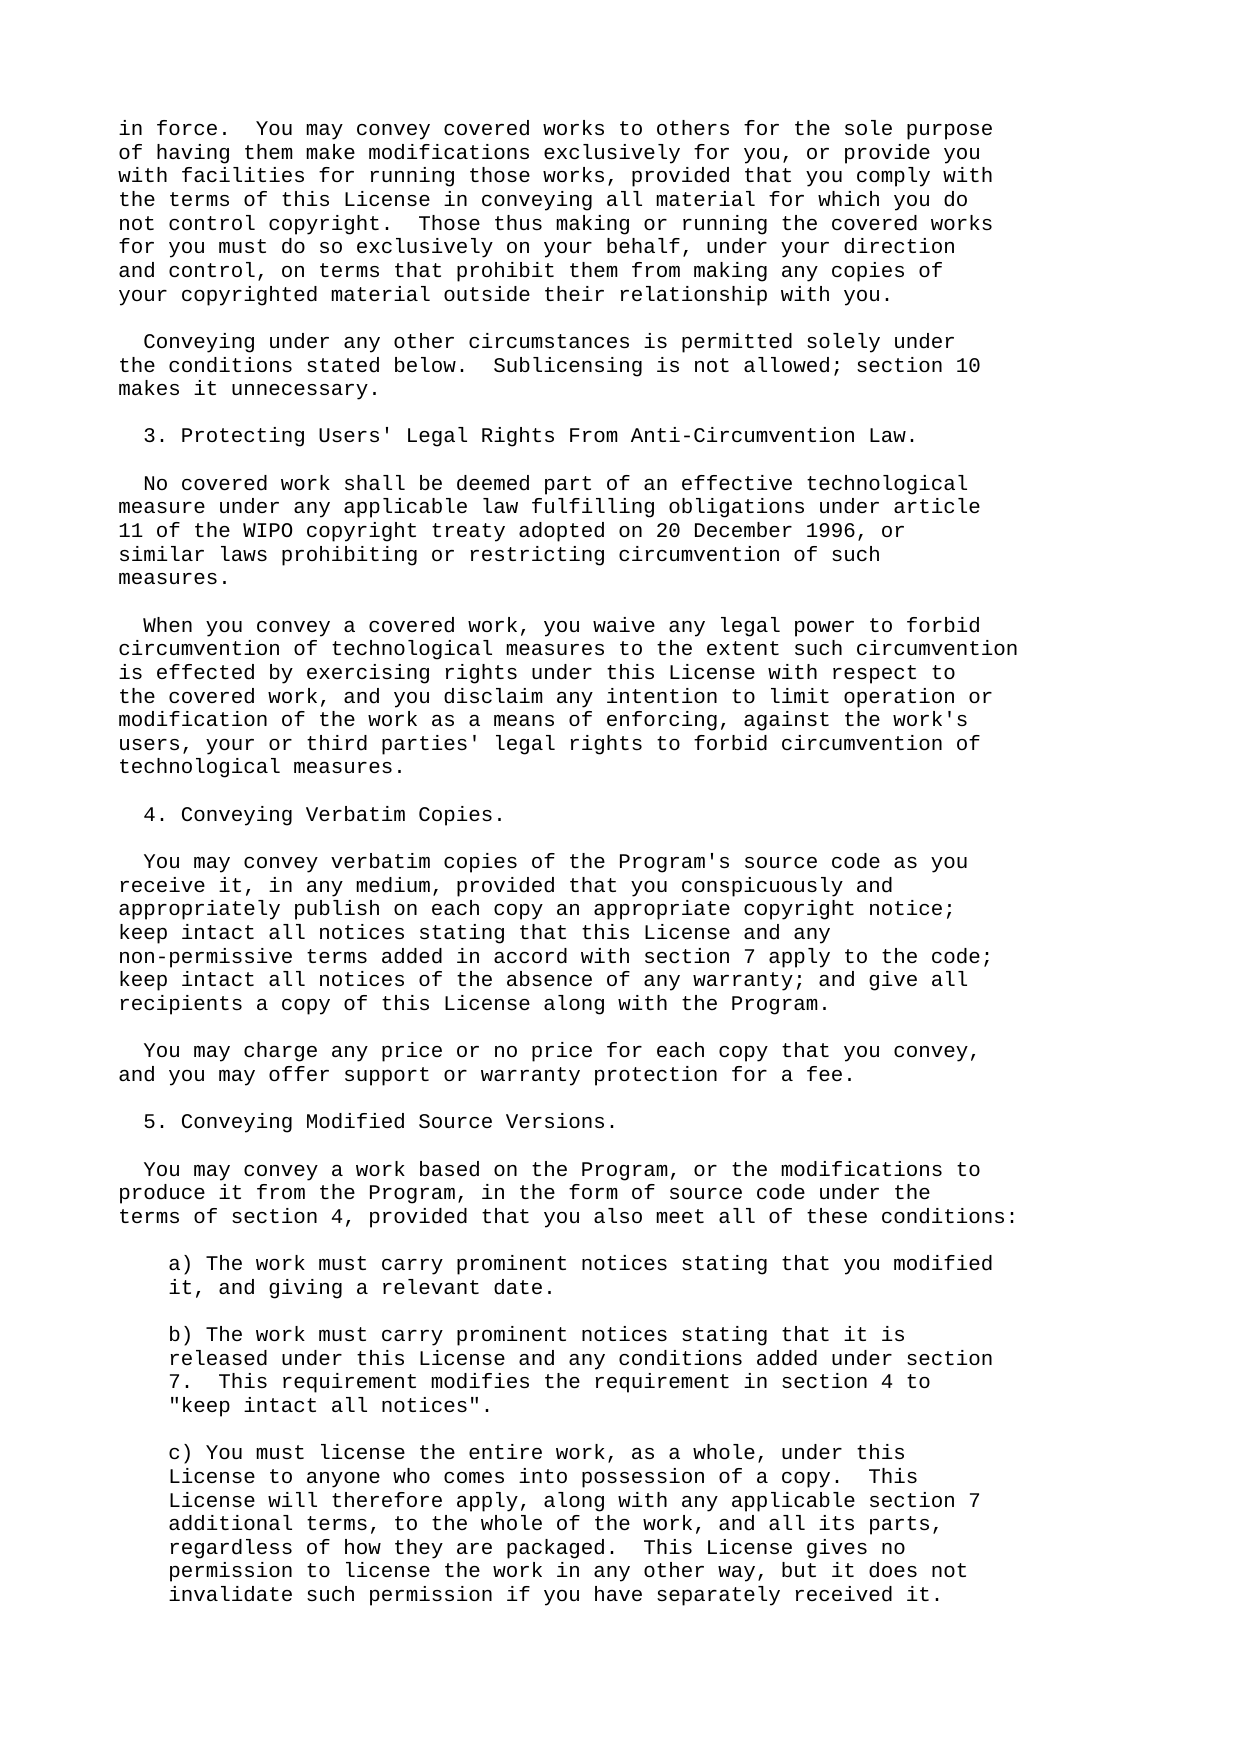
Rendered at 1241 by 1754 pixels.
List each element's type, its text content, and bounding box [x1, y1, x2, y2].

text 4. Conveying Verbatim Copies. [118, 804, 1122, 827]
text the conditions stated below. Sublicensing is not allowed; section 10 [118, 354, 1122, 378]
text terms of section 4, provided that you also meet all of these conditions: [118, 1206, 1122, 1229]
text invalidate such permission if you have separately received it. [118, 1584, 1122, 1608]
text is effected by exercising rights under this License with respect to [118, 662, 1122, 686]
text License to anyone who comes into possession of a copy. This [118, 1466, 1122, 1489]
text recipients a copy of this License along with the Program. [118, 993, 1122, 1017]
text non-permissive terms added in accord with section 7 apply to the code; [118, 946, 1122, 969]
text Conveying under any other circumstances is permitted solely under [118, 331, 1122, 354]
text keep intact all notices stating that this License and any [118, 922, 1122, 946]
text "keep intact all notices". [118, 1395, 1122, 1419]
text in force. You may convey covered works to others for the sole purpose [118, 118, 1122, 142]
text circumvention of technological measures to the extent such circumvention [118, 638, 1122, 662]
text receive it, in any medium, provided that you conspicuously and [118, 875, 1122, 898]
text When you convey a covered work, you waive any legal power to forbid [118, 615, 1122, 638]
text 11 of the WIPO copyright treaty adopted on 20 December 1996, or [118, 520, 1122, 544]
text c) You must license the entire work, as a whole, under this [118, 1442, 1122, 1466]
text a) The work must carry prominent notices stating that you modified [118, 1253, 1122, 1277]
text permission to license the work in any other way, but it does not [118, 1561, 1122, 1584]
text modification of the work as a means of enforcing, against the work's [118, 709, 1122, 733]
text appropriately publish on each copy an appropriate copyright notice; [118, 898, 1122, 922]
text technological measures. [118, 757, 1122, 780]
text No covered work shall be deemed part of an effective technological [118, 473, 1122, 496]
text measure under any applicable law fulfilling obligations under article [118, 496, 1122, 520]
text produce it from the Program, in the form of source code under the [118, 1182, 1122, 1206]
text You may convey verbatim copies of the Program's source code as you [118, 851, 1122, 875]
text released under this License and any conditions added under section [118, 1348, 1122, 1371]
text with facilities for running those works, provided that you comply with [118, 165, 1122, 189]
text 3. Protecting Users' Legal Rights From Anti-Circumvention Law. [118, 426, 1122, 449]
text and control, on terms that prohibit them from making any copies of [118, 260, 1122, 284]
text not control copyright. Those thus making or running the covered works [118, 213, 1122, 236]
text and you may offer support or warranty protection for a fee. [118, 1064, 1122, 1088]
text similar laws prohibiting or restricting circumvention of such [118, 544, 1122, 567]
text License will therefore apply, along with any applicable section 7 [118, 1489, 1122, 1513]
text measures. [118, 567, 1122, 591]
text b) The work must carry prominent notices stating that it is [118, 1324, 1122, 1348]
text for you must do so exclusively on your behalf, under your direction [118, 236, 1122, 260]
text the terms of this License in conveying all material for which you do [118, 189, 1122, 213]
text You may convey a work based on the Program, or the modifications to [118, 1158, 1122, 1182]
text your copyrighted material outside their relationship with you. [118, 284, 1122, 307]
text additional terms, to the whole of the work, and all its parts, [118, 1513, 1122, 1537]
text 5. Conveying Modified Source Versions. [118, 1111, 1122, 1135]
text users, your or third parties' legal rights to forbid circumvention of [118, 733, 1122, 757]
text of having them make modifications exclusively for you, or provide you [118, 142, 1122, 165]
text You may charge any price or no price for each copy that you convey, [118, 1040, 1122, 1064]
text regardless of how they are packaged. This License gives no [118, 1537, 1122, 1561]
text the covered work, and you disclaim any intention to limit operation or [118, 686, 1122, 709]
text it, and giving a relevant date. [118, 1277, 1122, 1300]
text keep intact all notices of the absence of any warranty; and give all [118, 969, 1122, 993]
text makes it unnecessary. [118, 378, 1122, 402]
text 7. This requirement modifies the requirement in section 4 to [118, 1371, 1122, 1395]
